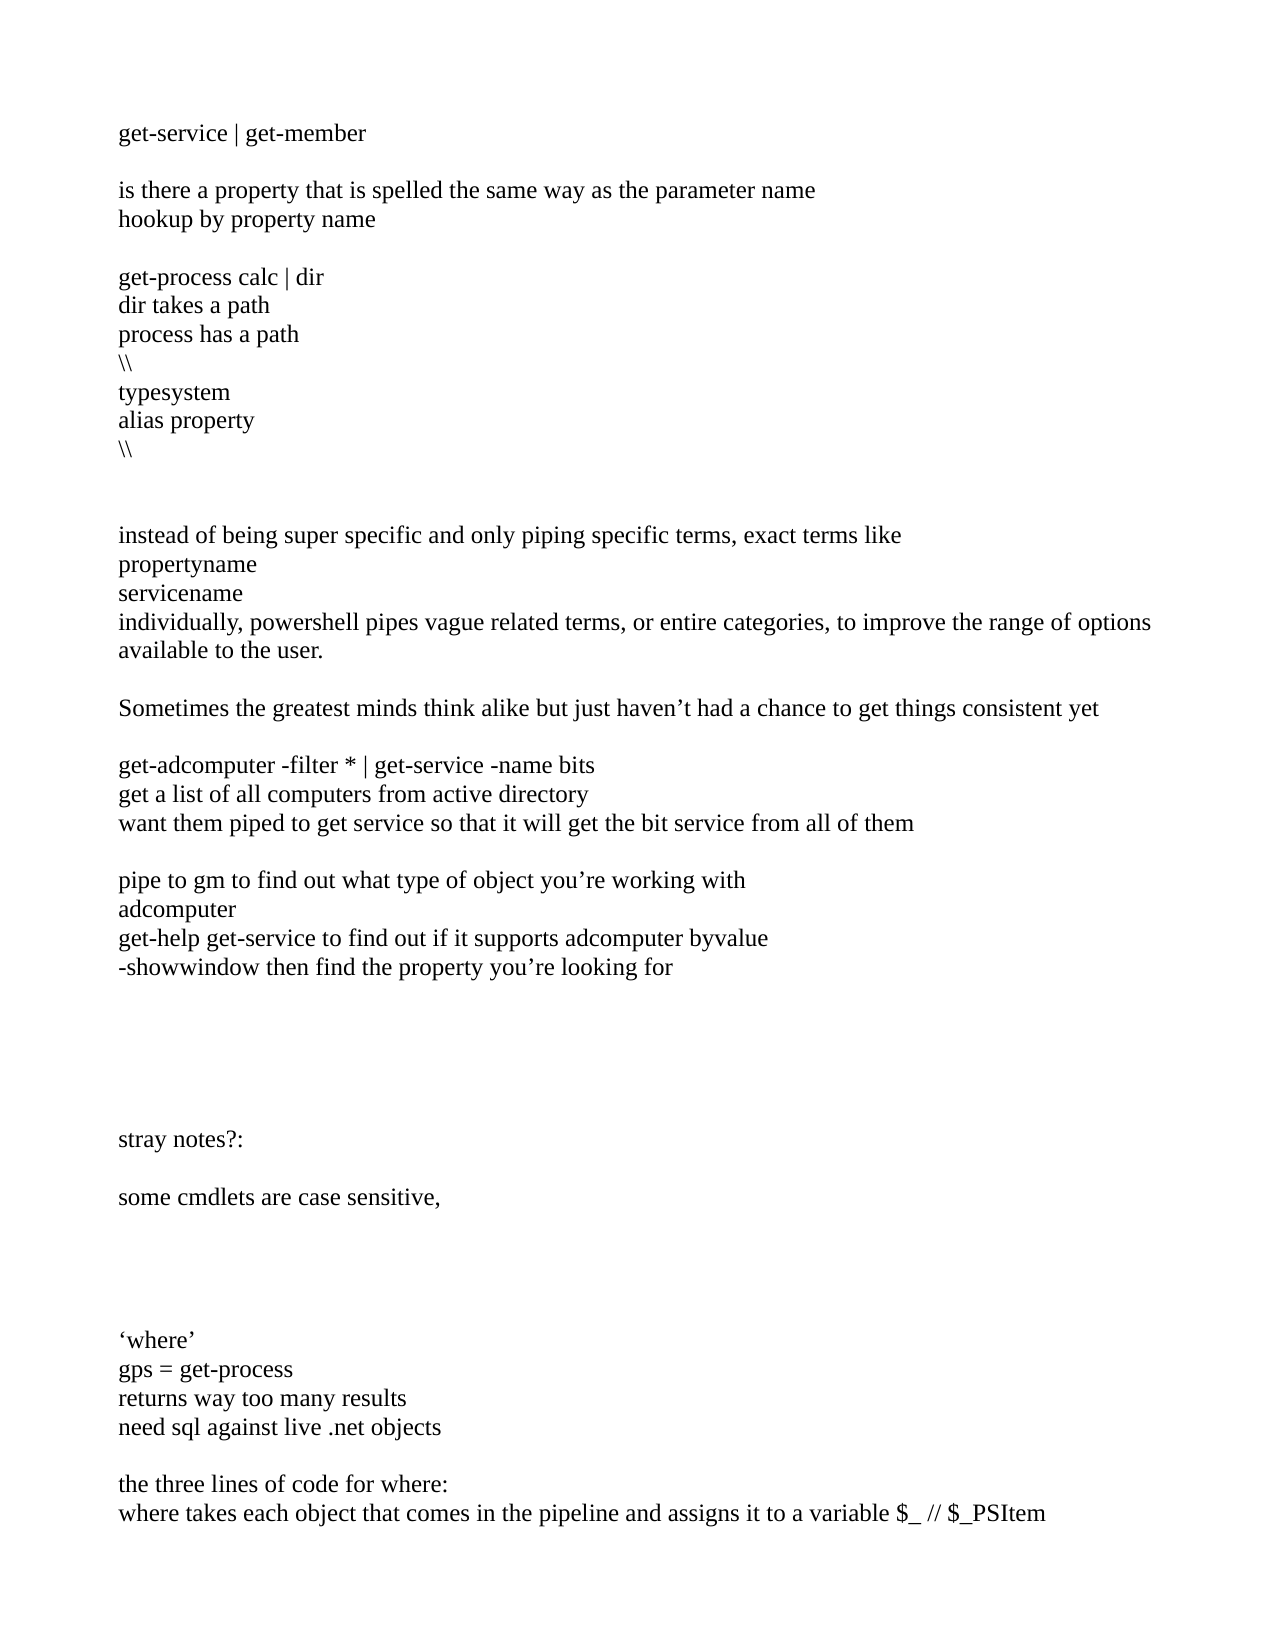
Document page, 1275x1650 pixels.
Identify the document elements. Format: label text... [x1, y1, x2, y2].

text dir takes a path [118, 291, 1157, 319]
text servicename [118, 578, 1157, 607]
text adcomputer [118, 894, 1157, 923]
text get-help get-service to find out if it supports adcomputer byvalue [118, 923, 1157, 952]
text pipe to gm to find out what type of object you’re working with [118, 866, 1157, 894]
text get-adcomputer -filter * | get-service -name bits [118, 751, 1157, 779]
text Sometimes the greatest minds think alike but just haven’t had a chance to get things consistent yet [118, 693, 1157, 722]
text individually, powershell pipes vague related terms, or entire categories, to improve the range of options available to the user. [118, 607, 1157, 664]
text where takes each object that comes in the pipeline and assigns it to a variable $_ // $_PSItem [118, 1498, 1157, 1527]
text instead of being super specific and only piping specific terms, exact terms like [118, 521, 1157, 549]
text returns way too many results [118, 1383, 1157, 1412]
text is there a property that is spelled the same way as the parameter name [118, 176, 1157, 204]
text want them piped to get service so that it will get the bit service from all of them [118, 808, 1157, 837]
text \\ [118, 348, 1157, 377]
text typesystem [118, 377, 1157, 406]
text the three lines of code for where: [118, 1469, 1157, 1498]
text hookup by property name [118, 204, 1157, 233]
text propertyname [118, 549, 1157, 578]
text -showwindow then find the property you’re looking for [118, 952, 1157, 981]
text process has a path [118, 319, 1157, 348]
text alias property [118, 406, 1157, 434]
text get-process calc | dir [118, 262, 1157, 291]
text some cmdlets are case sensitive, [118, 1182, 1157, 1211]
text \\ [118, 434, 1157, 463]
text get a list of all computers from active directory [118, 779, 1157, 808]
text need sql against live .net objects [118, 1412, 1157, 1441]
text stray notes?: [118, 1124, 1157, 1153]
text gps = get-process [118, 1354, 1157, 1383]
text ‘where’ [118, 1326, 1157, 1354]
text get-service | get-member [118, 118, 1157, 147]
